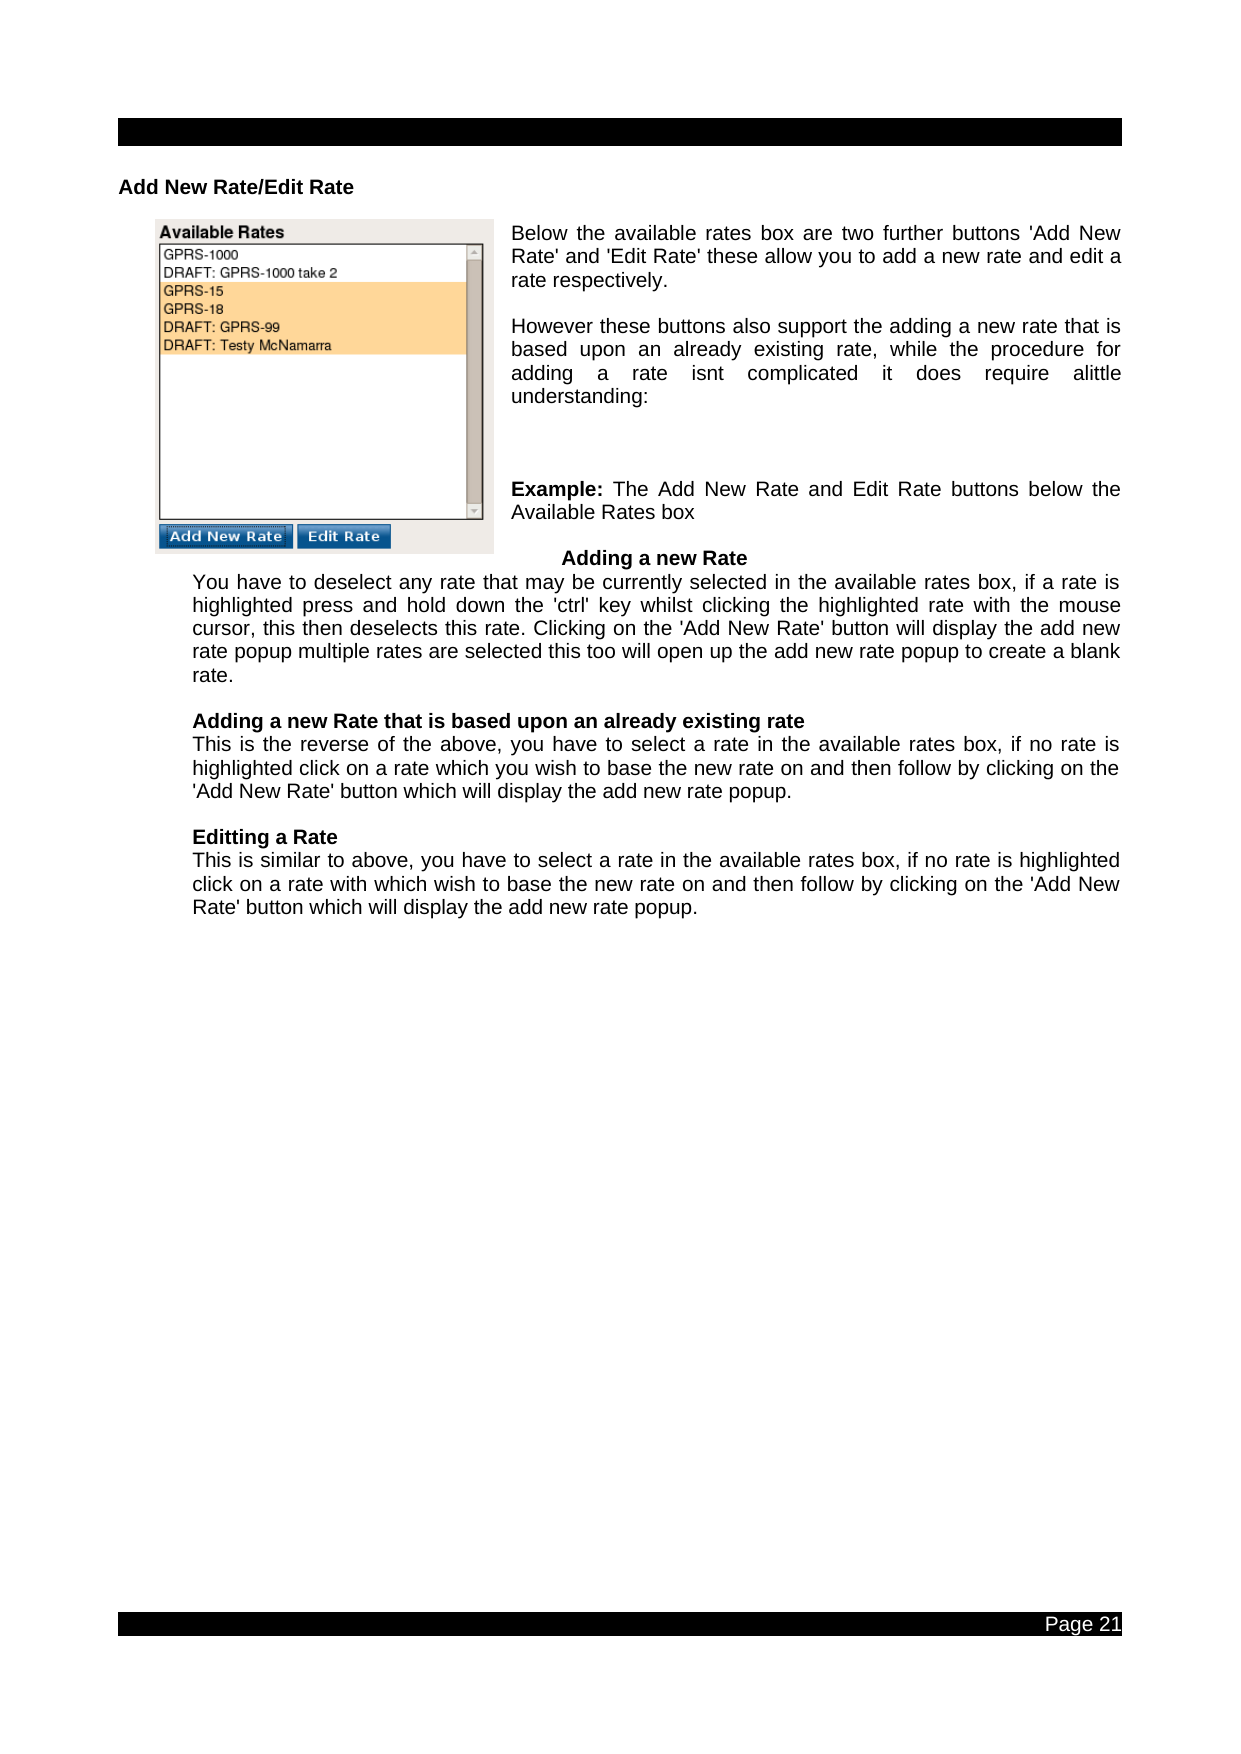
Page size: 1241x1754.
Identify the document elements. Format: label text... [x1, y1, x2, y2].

text Editting a Rate [192, 826, 1122, 849]
text However these buttons also support the adding a new rate that is based upon an already existing rate, while the procedure for adding a rate isnt complicated it does require alittle understanding: [509, 315, 1122, 408]
text Example: The Add New Rate and Edit Rate buttons below the Available Rates box [509, 477, 1122, 524]
text [118, 477, 155, 524]
text Below the available rates box are two further buttons 'Add New Rate' and 'Edit Rate' these allow you to add a new rate and edit a rate respectively. [509, 222, 1122, 291]
text Adding a new Rate that is based upon an already existing rate [192, 709, 1122, 733]
text Adding a new Rate [118, 547, 1122, 570]
picture [155, 219, 494, 554]
text This is similar to above, you have to select a rate in the available rates box, if no rate is highlighted click on a rate with which wish to base the new rate on and then follow by clicking on the 'Add New Rate' button which will display the add new rate popup. [192, 849, 1122, 919]
text Add New Rate/Edit Rate [118, 175, 1122, 198]
text You have to deselect any rate that may be currently selected in the available rates box, if a rate is highlighted press and hold down the 'ctrl' key whilst clicking the highlighted rate with the mouse cursor, this then deselects this rate. Clicking on the 'Add New Rate' button will display the add new rate popup multiple rates are selected this too will open up the add new rate popup to create a blank rate. [192, 570, 1122, 686]
text This is the reverse of the above, you have to select a rate in the available rates box, if no rate is highlighted click on a rate which you wish to base the new rate on and then follow by clicking on the 'Add New Rate' button which will display the add new rate popup. [192, 733, 1122, 802]
